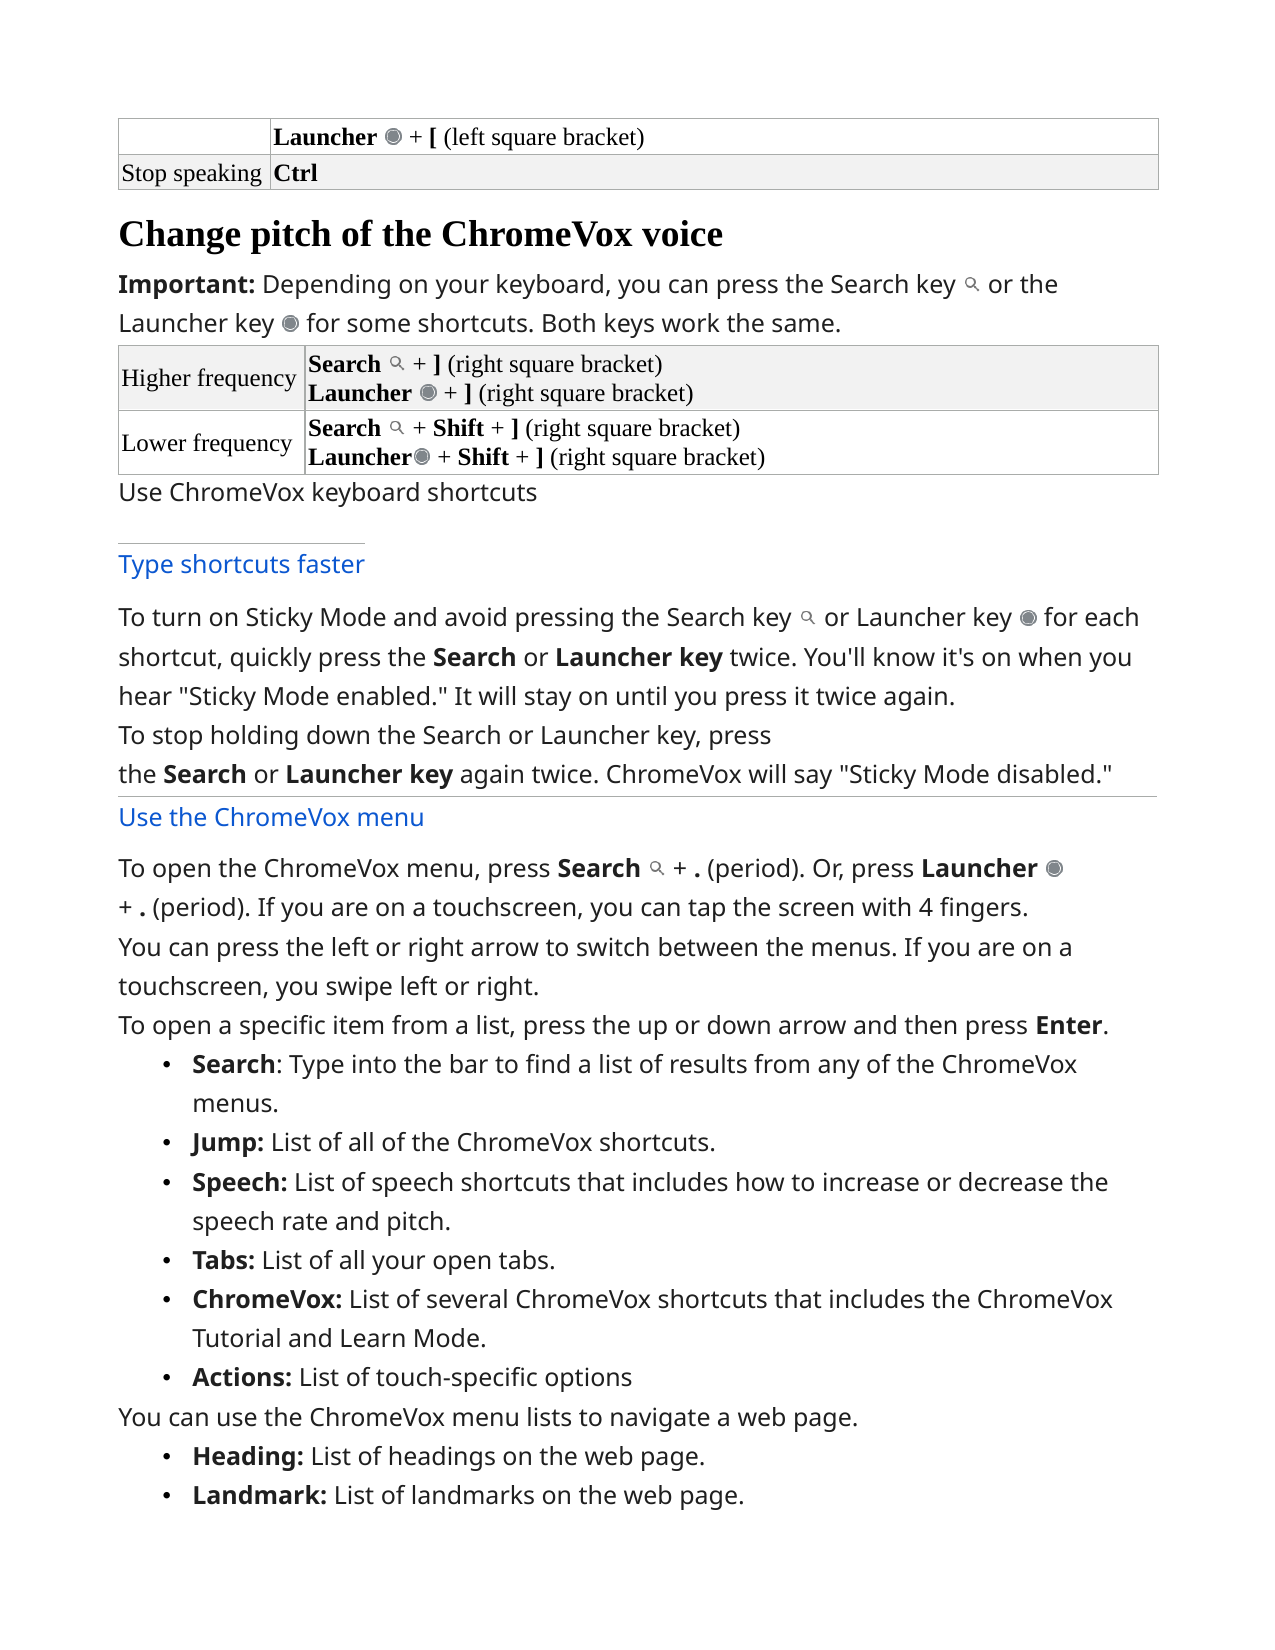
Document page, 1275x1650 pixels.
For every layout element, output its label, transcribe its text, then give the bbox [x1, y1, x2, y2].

picture [1018, 608, 1038, 627]
picture [798, 608, 818, 627]
table_cell [119, 119, 270, 154]
text Type shortcuts faster [118, 543, 1157, 581]
subtitle Use ChromeVox keyboard shortcuts [118, 475, 1157, 509]
table_cell Launcher + [ (left square bracket) [271, 119, 1158, 154]
table_header Higher frequency [119, 346, 304, 409]
picture [387, 353, 407, 373]
picture [383, 126, 403, 146]
text You can use the ChromeVox menu lists to navigate a web page. [118, 1399, 1157, 1433]
text To open a specific item from a list, press the up or down arrow and then press Enter. [118, 1008, 1157, 1042]
list Speech: List of speech shortcuts that includes how to increase or decrease the speech rate and pitch. [162, 1164, 1157, 1237]
text To stop holding down the Search or Launcher key, press the Search or Launcher key again twice. ChromeVox will say "Sticky Mode disabled." [118, 718, 1157, 791]
list Tabs: List of all your open tabs. [162, 1243, 1157, 1277]
list Search: Type into the bar to find a list of results from any of the ChromeVox menus. [162, 1047, 1157, 1120]
table_cell Search + Shift + ] (right square bracket) Launcher + Shift + ] (right square bracket) [306, 411, 1158, 474]
table_cell Lower frequency [119, 411, 304, 474]
list Jump: List of all of the ChromeVox shortcuts. [162, 1125, 1157, 1159]
picture [280, 314, 300, 333]
table_cell Ctrl [271, 155, 1158, 189]
list Landmark: List of landmarks on the web page. [162, 1478, 1157, 1512]
list Actions: List of touch-specific options [162, 1360, 1157, 1394]
picture [962, 275, 982, 294]
text You can press the left or right arrow to switch between the menus. If you are on a touchscreen, you swipe left or right. [118, 929, 1157, 1002]
picture [418, 382, 438, 402]
subtitle Change pitch of the ChromeVox voice [118, 211, 1157, 254]
picture [387, 418, 407, 437]
subtitle Use the ChromeVox menu [118, 797, 1157, 834]
text Important: Depending on your keyboard, you can press the Search key or the Launcher key for some shortcuts. Both keys work the same. [118, 267, 1157, 340]
picture [1044, 858, 1064, 878]
table_cell Stop speaking [119, 155, 270, 189]
picture [412, 446, 431, 466]
list ChromeVox: List of several ChromeVox shortcuts that includes the ChromeVox Tutorial and Learn Mode. [162, 1282, 1157, 1355]
text To open the ChromeVox menu, press Search + . (period). Or, press Launcher + . (period). If you are on a touchscreen, you can tap the screen with 4 fingers. [118, 851, 1157, 924]
text To turn on Sticky Mode and avoid pressing the Search key or Launcher key for each shortcut, quickly press the Search or Launcher key twice. You'll know it's on when you hear "Sticky Mode enabled." It will stay on until you press it twice again. [118, 600, 1157, 712]
picture [647, 858, 667, 878]
list Heading: List of headings on the web page. [162, 1438, 1157, 1472]
table_header Search + ] (right square bracket) Launcher + ] (right square bracket) [306, 346, 1158, 409]
